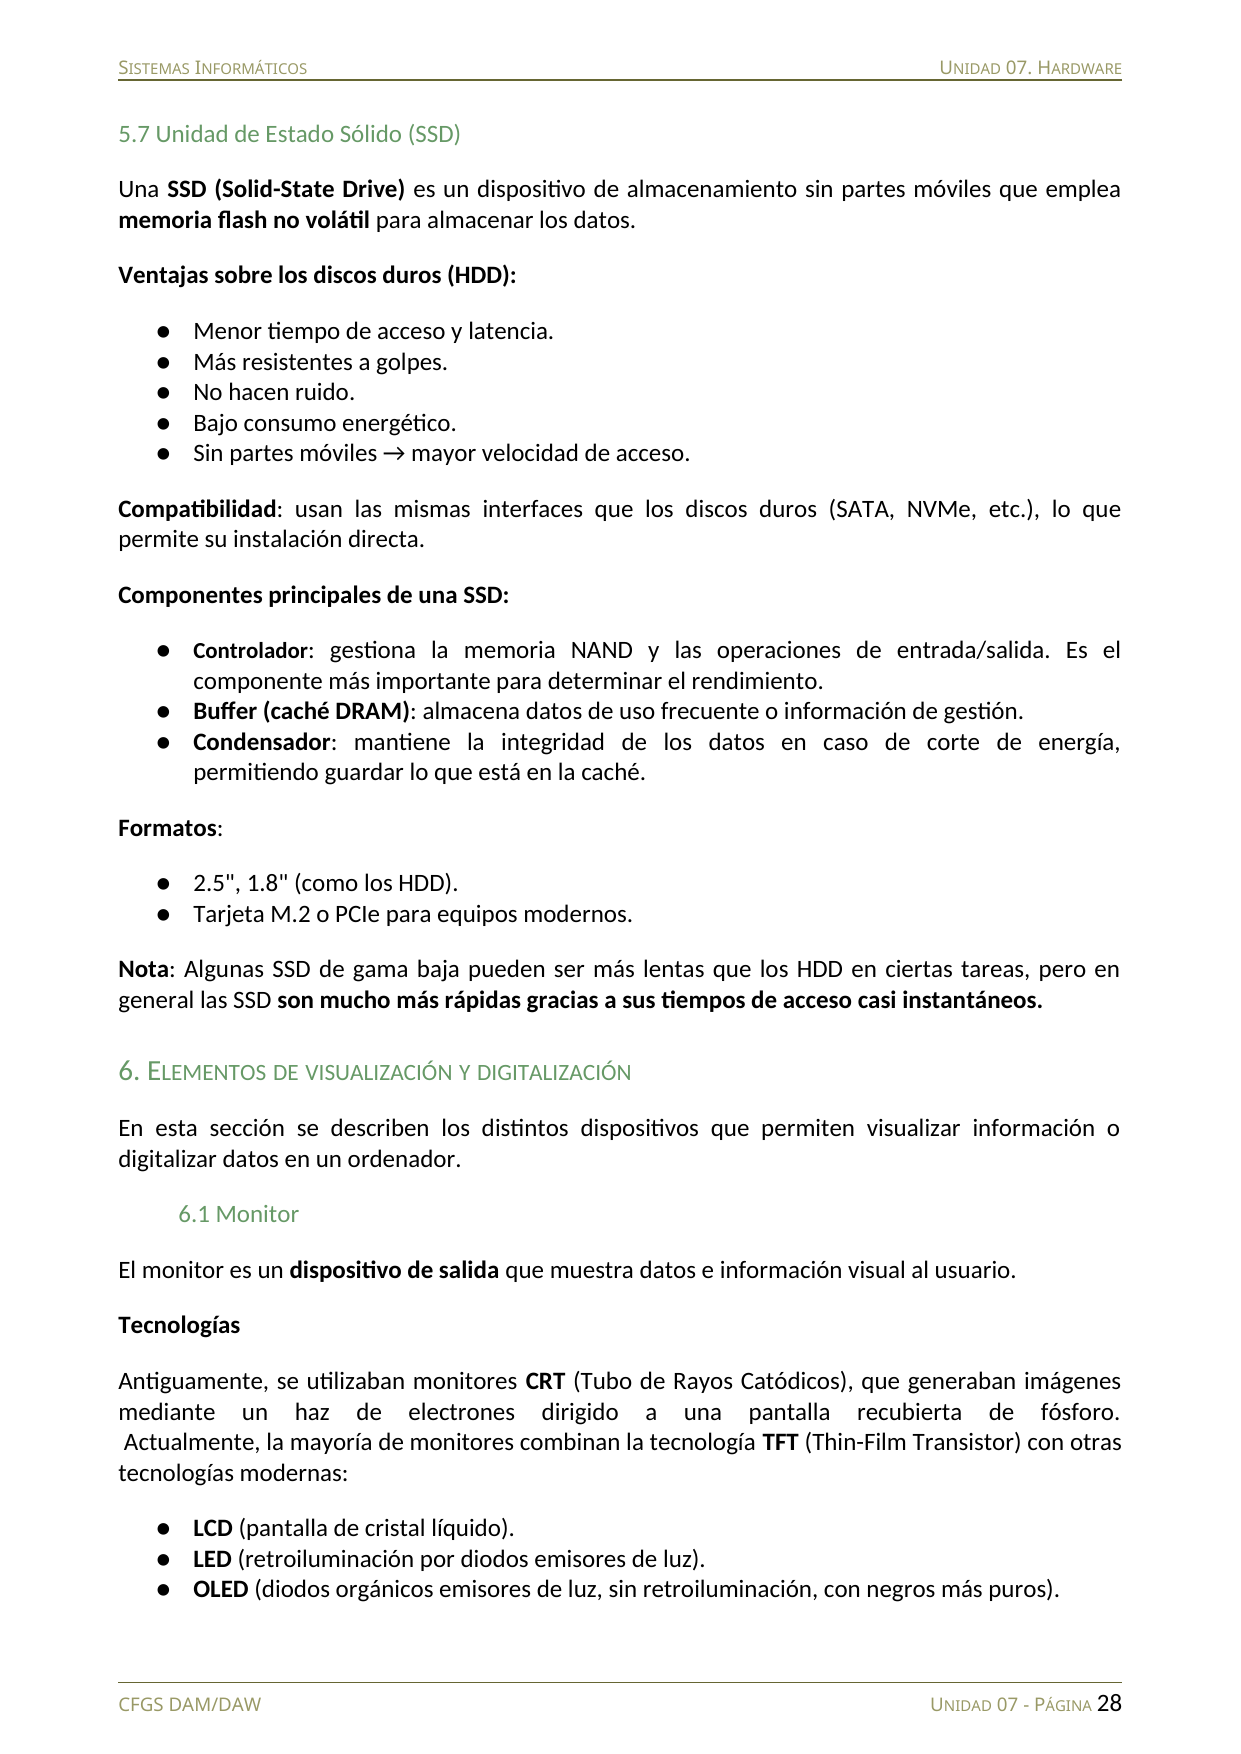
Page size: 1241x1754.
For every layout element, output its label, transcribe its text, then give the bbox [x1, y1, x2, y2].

list Menor tiempo de acceso y latencia. [156, 315, 1122, 346]
text En esta sección se describen los distintos dispositivos que permiten visualizar información o digitalizar datos en un ordenador. [118, 1113, 1122, 1174]
list Bajo consumo energético. [156, 407, 1122, 437]
list Condensador: mantiene la integridad de los datos en caso de corte de energía, permitiendo guardar lo que está en la caché. [156, 726, 1122, 787]
subtitle 6. Elementos de visualización y digitalización [118, 1052, 1122, 1088]
list LCD (pantalla de cristal líquido). [156, 1512, 1122, 1543]
text Una SSD (Solid-State Drive) es un dispositivo de almacenamiento sin partes móviles que emplea memoria flash no volátil para almacenar los datos. [118, 173, 1122, 234]
list No hacen ruido. [156, 376, 1122, 407]
list Sin partes móviles → mayor velocidad de acceso. [156, 437, 1122, 468]
list Buffer (caché DRAM): almacena datos de uso frecuente o información de gestión. [156, 695, 1122, 726]
list OLED (diodos orgánicos emisores de luz, sin retroiluminación, con negros más puros). [156, 1573, 1122, 1604]
list LED (retroiluminación por diodos emisores de luz). [156, 1543, 1122, 1573]
subtitle 6.1 Monitor [178, 1199, 1122, 1229]
list Controlador: gestiona la memoria NAND y las operaciones de entrada/salida. Es el componente más importante para determinar el rendimiento. [156, 634, 1122, 695]
text Compatibilidad: usan las mismas interfaces que los discos duros (SATA, NVMe, etc.), lo que permite su instalación directa. [118, 493, 1122, 554]
list Tarjeta M.2 o PCIe para equipos modernos. [156, 898, 1122, 928]
subtitle 5.7 Unidad de Estado Sólido (SSD) [118, 118, 1122, 148]
text Formatos: [118, 812, 1122, 842]
text El monitor es un dispositivo de salida que muestra datos e información visual al usuario. [118, 1254, 1122, 1285]
text Ventajas sobre los discos duros (HDD): [118, 259, 1122, 290]
list 2.5", 1.8" (como los HDD). [156, 867, 1122, 898]
list Más resistentes a golpes. [156, 346, 1122, 376]
text Nota: Algunas SSD de gama baja pueden ser más lentas que los HDD en ciertas tareas, pero en general las SSD son mucho más rápidas gracias a sus tiempos de acceso casi instantáneos. [118, 953, 1122, 1014]
text Tecnologías [118, 1310, 1122, 1340]
text Componentes principales de una SSD: [118, 579, 1122, 609]
text Antiguamente, se utilizaban monitores CRT (Tubo de Rayos Catódicos), que generaban imágenes mediante un haz de electrones dirigido a una pantalla recubierta de fósforo. Actualmente, la mayoría de monitores combinan la tecnología TFT (Thin-Film Transistor) con otras tecnologías modernas: [118, 1365, 1122, 1487]
